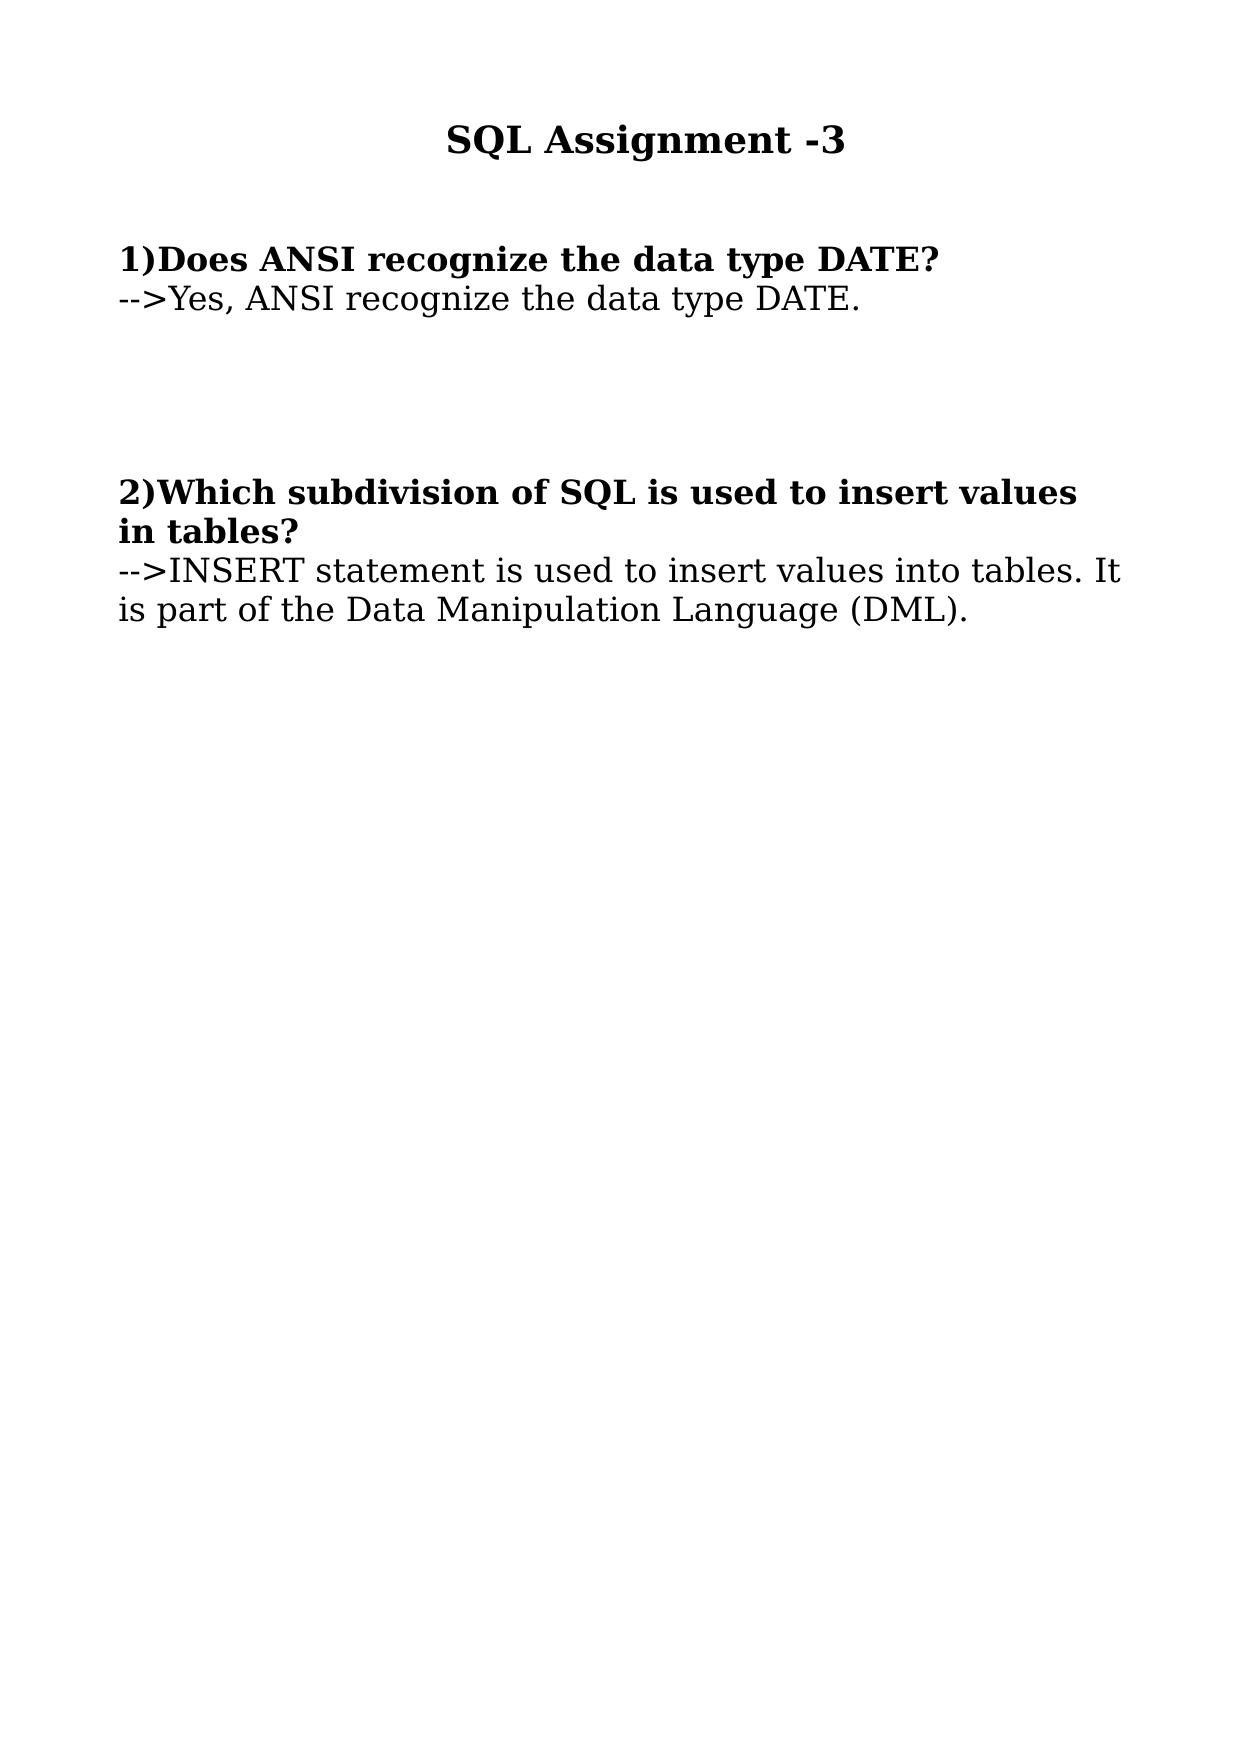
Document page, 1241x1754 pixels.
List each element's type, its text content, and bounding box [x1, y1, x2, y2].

text -->INSERT statement is used to insert values into tables. It is part of the Data Manipulation Language (DML). [118, 552, 1122, 629]
text 2)Which subdivision of SQL is used to insert values in tables? [118, 473, 1122, 552]
text 1)Does ANSI recognize the data type DATE? [118, 240, 1122, 279]
text -->Yes, ANSI recognize the data type DATE. [118, 279, 1122, 318]
text SQL Assignment -3 [118, 118, 1122, 162]
